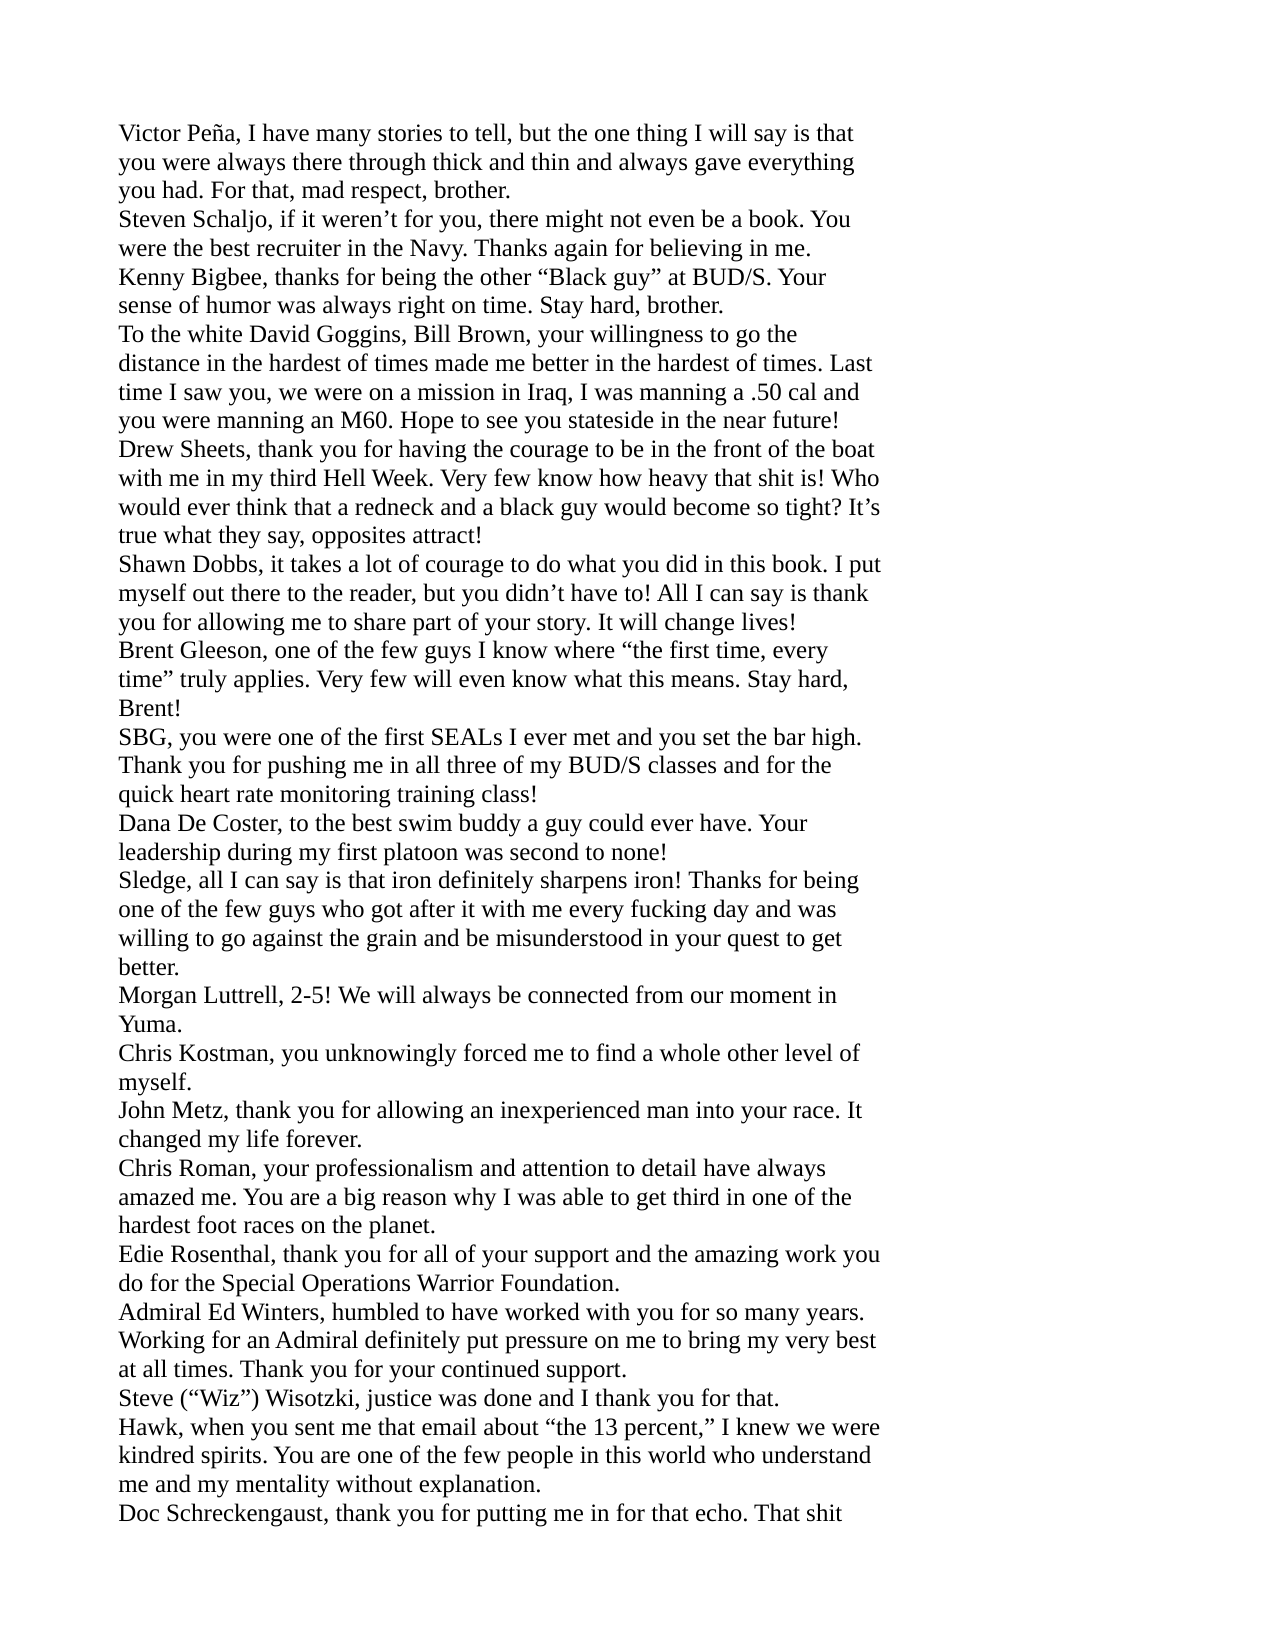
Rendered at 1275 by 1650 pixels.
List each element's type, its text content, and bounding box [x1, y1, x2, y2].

text Brent! [118, 693, 1157, 722]
text would ever think that a redneck and a black guy would become so tight? It’s [118, 492, 1157, 521]
text with me in my third Hell Week. Very few know how heavy that shit is! Who [118, 463, 1157, 492]
text Hawk, when you sent me that email about “the 13 percent,” I knew we were [118, 1412, 1157, 1441]
text one of the few guys who got after it with me every fucking day and was [118, 894, 1157, 923]
text Steve (“Wiz”) Wisotzki, justice was done and I thank you for that. [118, 1383, 1157, 1412]
text changed my life forever. [118, 1124, 1157, 1153]
text John Metz, thank you for allowing an inexperienced man into your race. It [118, 1096, 1157, 1124]
text you were always there through thick and thin and always gave everything [118, 147, 1157, 176]
text Admiral Ed Winters, humbled to have worked with you for so many years. [118, 1297, 1157, 1326]
text Dana De Coster, to the best swim buddy a guy could ever have. Your [118, 808, 1157, 837]
text time I saw you, we were on a mission in Iraq, I was manning a .50 cal and [118, 377, 1157, 406]
text SBG, you were one of the first SEALs I ever met and you set the bar high. [118, 722, 1157, 751]
text Yuma. [118, 1009, 1157, 1038]
text you for allowing me to share part of your story. It will change lives! [118, 607, 1157, 636]
text hardest foot races on the planet. [118, 1211, 1157, 1239]
text Working for an Admiral definitely put pressure on me to bring my very best [118, 1326, 1157, 1354]
text Brent Gleeson, one of the few guys I know where “the first time, every [118, 636, 1157, 664]
text Victor Peña, I have many stories to tell, but the one thing I will say is that [118, 118, 1157, 147]
text Chris Roman, your professionalism and attention to detail have always [118, 1153, 1157, 1182]
text were the best recruiter in the Navy. Thanks again for believing in me. [118, 233, 1157, 262]
text kindred spirits. You are one of the few people in this world who understand [118, 1441, 1157, 1469]
text Steven Schaljo, if it weren’t for you, there might not even be a book. You [118, 204, 1157, 233]
text true what they say, opposites attract! [118, 521, 1157, 549]
text Shawn Dobbs, it takes a lot of courage to do what you did in this book. I put [118, 549, 1157, 578]
text leadership during my first platoon was second to none! [118, 837, 1157, 866]
text Thank you for pushing me in all three of my BUD/S classes and for the [118, 751, 1157, 779]
text Drew Sheets, thank you for having the courage to be in the front of the boat [118, 434, 1157, 463]
text distance in the hardest of times made me better in the hardest of times. Last [118, 348, 1157, 377]
text better. [118, 952, 1157, 981]
text me and my mentality without explanation. [118, 1469, 1157, 1498]
text Kenny Bigbee, thanks for being the other “Black guy” at BUD/S. Your [118, 262, 1157, 291]
text you were manning an M60. Hope to see you stateside in the near future! [118, 406, 1157, 434]
text you had. For that, mad respect, brother. [118, 176, 1157, 204]
text Edie Rosenthal, thank you for all of your support and the amazing work you [118, 1239, 1157, 1268]
text Morgan Luttrell, 2-5! We will always be connected from our moment in [118, 981, 1157, 1009]
text willing to go against the grain and be misunderstood in your quest to get [118, 923, 1157, 952]
text Chris Kostman, you unknowingly forced me to find a whole other level of [118, 1038, 1157, 1067]
text Sledge, all I can say is that iron definitely sharpens iron! Thanks for being [118, 866, 1157, 894]
text Doc Schreckengaust, thank you for putting me in for that echo. That shit [118, 1498, 1157, 1527]
text sense of humor was always right on time. Stay hard, brother. [118, 291, 1157, 319]
text myself. [118, 1067, 1157, 1096]
text do for the Special Operations Warrior Foundation. [118, 1268, 1157, 1297]
text myself out there to the reader, but you didn’t have to! All I can say is thank [118, 578, 1157, 607]
text amazed me. You are a big reason why I was able to get third in one of the [118, 1182, 1157, 1211]
text To the white David Goggins, Bill Brown, your willingness to go the [118, 319, 1157, 348]
text time” truly applies. Very few will even know what this means. Stay hard, [118, 664, 1157, 693]
text quick heart rate monitoring training class! [118, 779, 1157, 808]
text at all times. Thank you for your continued support. [118, 1354, 1157, 1383]
